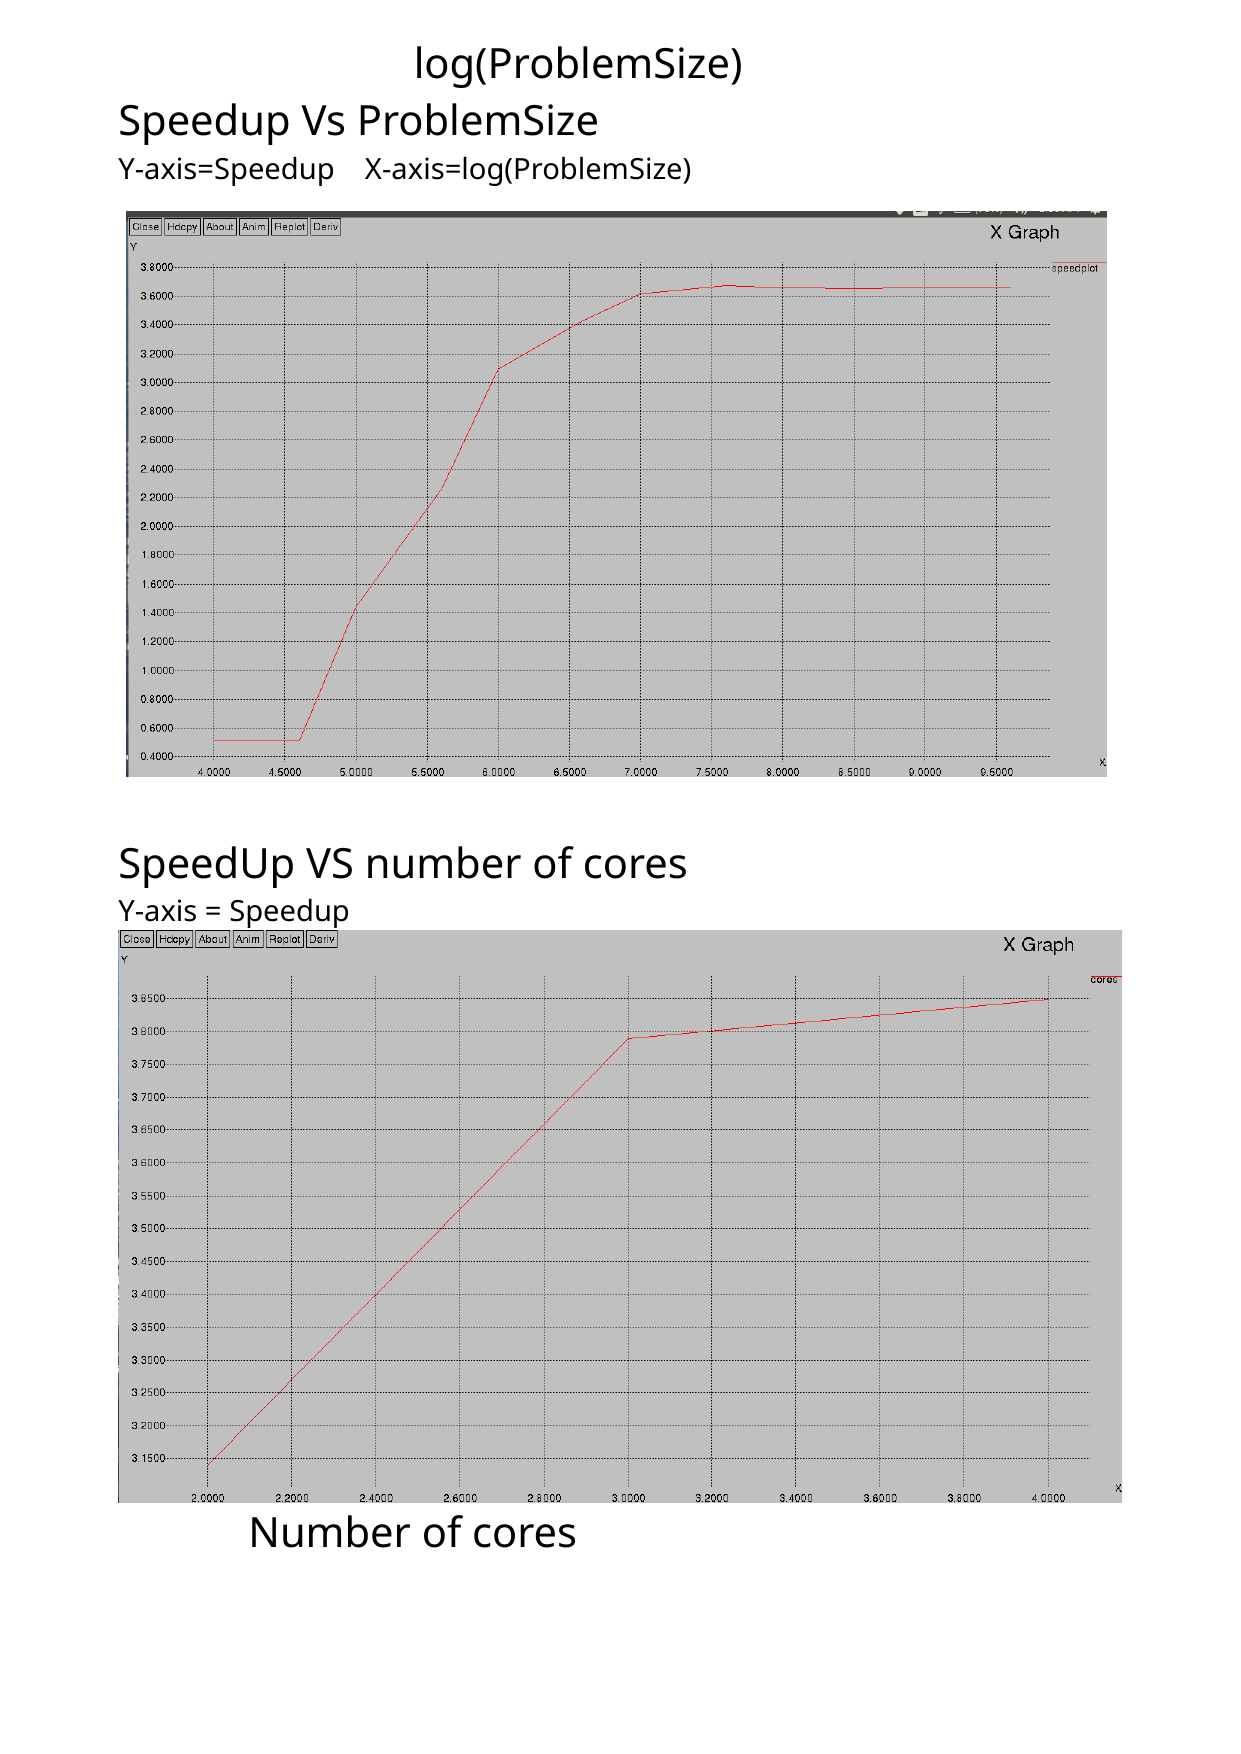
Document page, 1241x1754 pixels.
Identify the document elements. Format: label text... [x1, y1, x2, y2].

picture [126, 211, 1107, 777]
text Number of cores [118, 1503, 1122, 1560]
text Y-axis=Speedup X-axis=log(ProblemSize) [118, 148, 1122, 188]
text log(ProblemSize) [118, 34, 1122, 91]
text Speedup Vs ProblemSize [118, 91, 1122, 148]
text Y-axis = Speedup [118, 890, 1122, 930]
text SpeedUp VS number of cores [118, 834, 1122, 890]
picture [118, 930, 1123, 1503]
